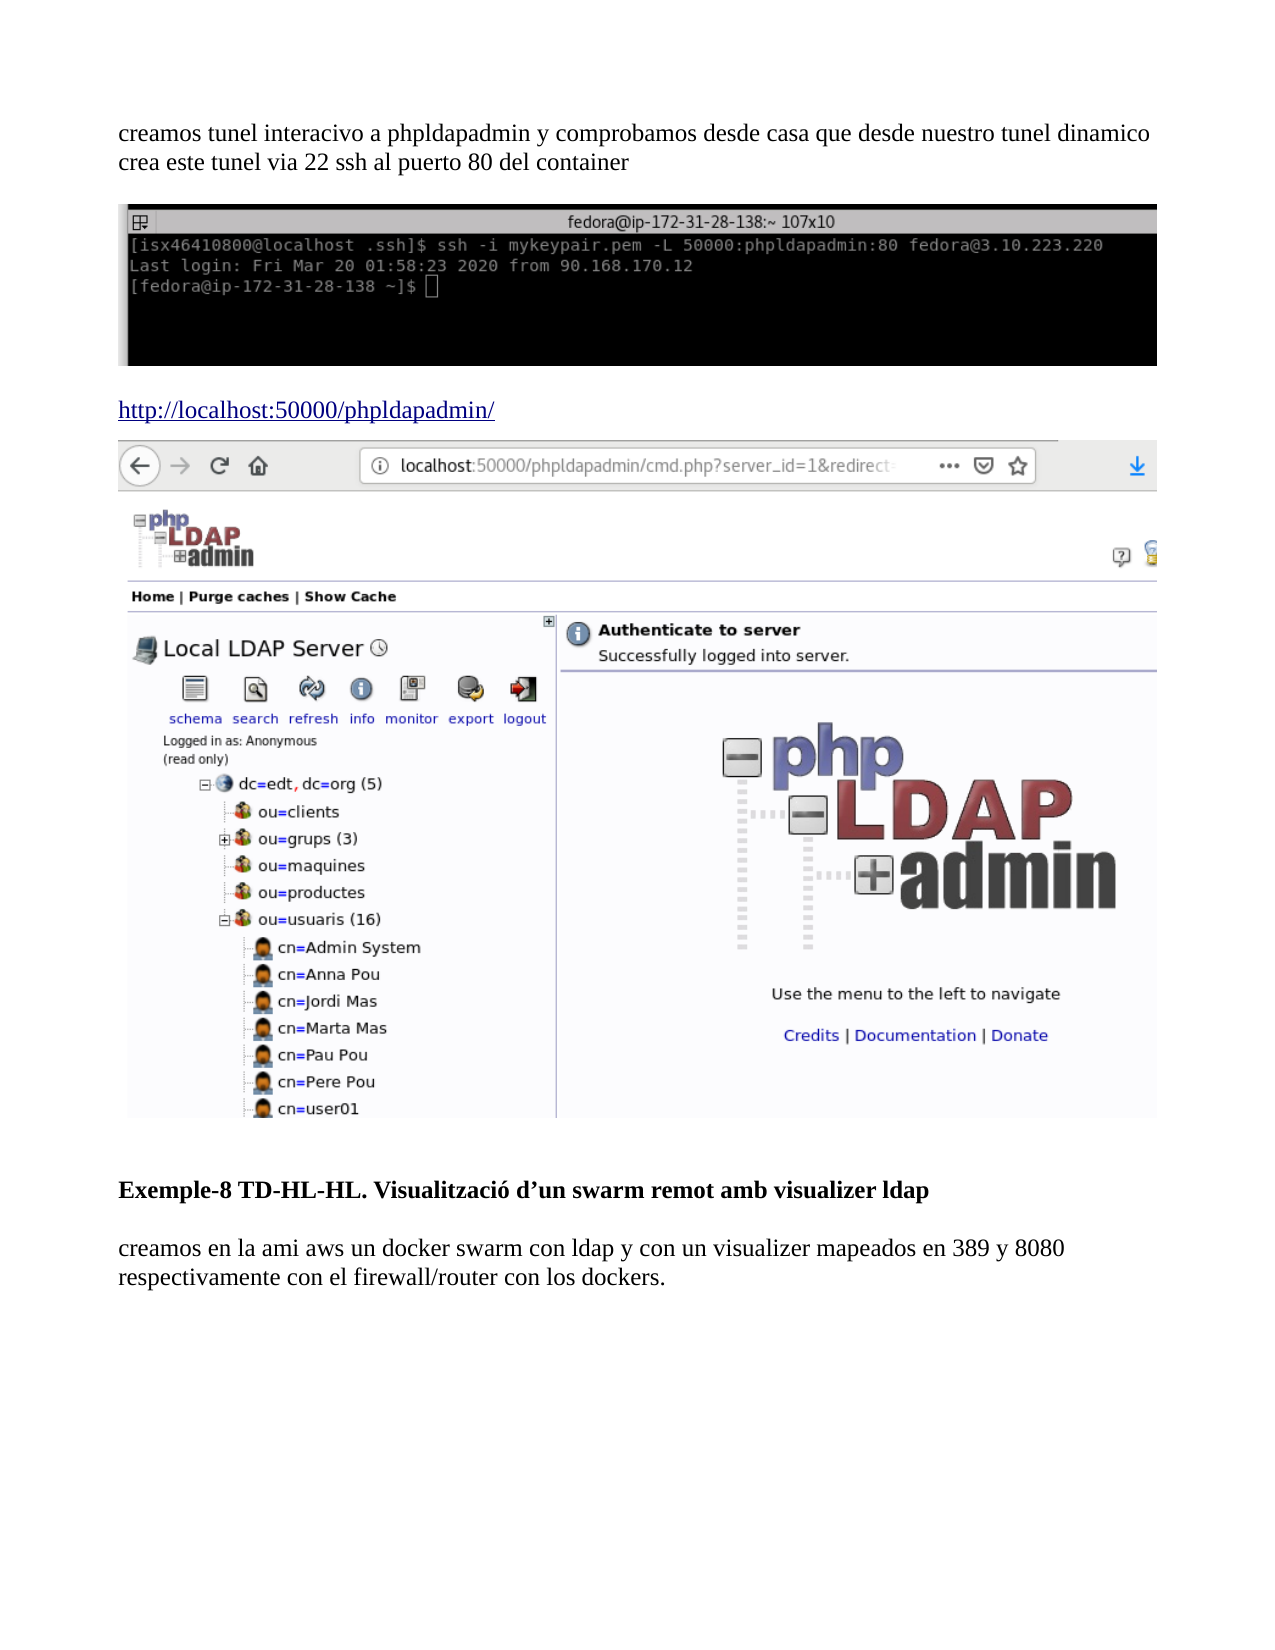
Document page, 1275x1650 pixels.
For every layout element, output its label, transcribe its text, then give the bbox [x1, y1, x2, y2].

picture [118, 204, 1157, 366]
text http://localhost:50000/phpldapadmin/ [118, 395, 1157, 423]
picture [118, 440, 1157, 1118]
text creamos en la ami aws un docker swarm con ldap y con un visualizer mapeados en 389 y 8080 respectivamente con el firewall/router con los dockers. [118, 1233, 1157, 1290]
text creamos tunel interacivo a phpldapadmin y comprobamos desde casa que desde nuestro tunel dinamico crea este tunel via 22 ssh al puerto 80 del container [118, 118, 1157, 176]
text Exemple-8 TD-HL-HL. Visualització d’un swarm remot amb visualizer ldap [118, 1175, 1157, 1204]
